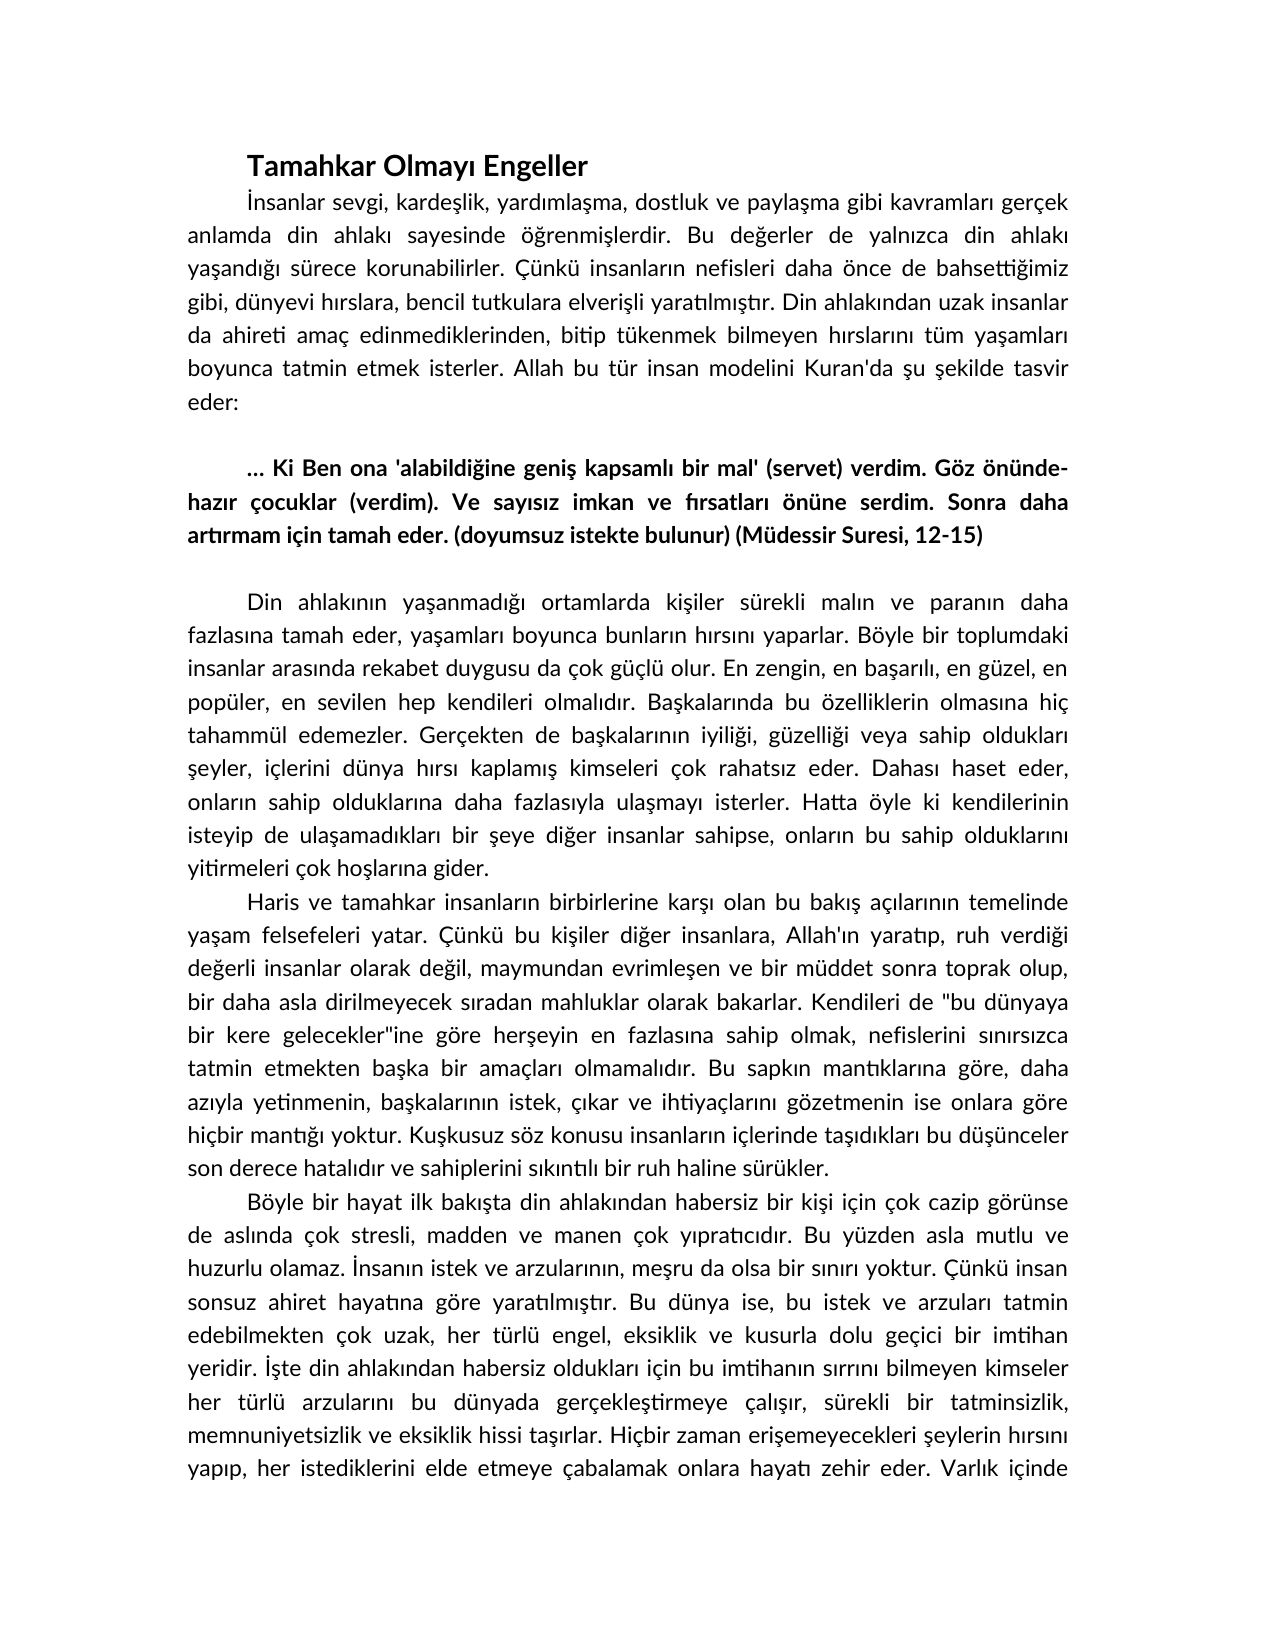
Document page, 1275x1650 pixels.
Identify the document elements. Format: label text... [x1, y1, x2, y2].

text Haris ve tamahkar insanların birbirlerine karşı olan bu bakış açılarının temelinde yaşam felsefeleri yatar. Çünkü bu kişiler diğer insanlara, Allah'ın yaratıp, ruh verdiği değerli insanlar olarak değil, maymundan evrimleşen ve bir müddet sonra toprak olup, bir daha asla dirilmeyecek sıradan mahluklar olarak bakarlar. Kendileri de "bu dünyaya bir kere gelecekler"ine göre herşeyin en fazlasına sahip olmak, nefislerini sınırsızca tatmin etmekten başka bir amaçları olmamalıdır. Bu sapkın mantıklarına göre, daha azıyla yetinmenin, başkalarının istek, çıkar ve ihtiyaçlarını gözetmenin ise onlara göre hiçbir mantığı yoktur. Kuşkusuz söz konusu insanların içlerinde taşıdıkları bu düşünceler son derece hatalıdır ve sahiplerini sıkıntılı bir ruh haline sürükler. [187, 883, 1070, 1183]
text Böyle bir hayat ilk bakışta din ahlakından habersiz bir kişi için çok cazip görünse de aslında çok stresli, madden ve manen çok yıpratıcıdır. Bu yüzden asla mutlu ve huzurlu olamaz. İnsanın istek ve arzularının, meşru da olsa bir sınırı yoktur. Çünkü insan sonsuz ahiret hayatına göre yaratılmıştır. Bu dünya ise, bu istek ve arzuları tatmin edebilmekten çok uzak, her türlü engel, eksiklik ve kusurla dolu geçici bir imtihan yeridir. İşte din ahlakından habersiz oldukları için bu imtihanın sırrını bilmeyen kimseler her türlü arzularını bu dünyada gerçekleştirmeye çalışır, sürekli bir tatminsizlik, memnuniyetsizlik ve eksiklik hissi taşırlar. Hiçbir zaman erişemeyecekleri şeylerin hırsını yapıp, her istediklerini elde etmeye çabalamak onlara hayatı zehir eder. Varlık içinde [187, 1183, 1070, 1483]
text İnsanlar sevgi, kardeşlik, yardımlaşma, dostluk ve paylaşma gibi kavramları gerçek anlamda din ahlakı sayesinde öğrenmişlerdir. Bu değerler de yalnızca din ahlakı yaşandığı sürece korunabilirler. Çünkü insanların nefisleri daha önce de bahsettiğimiz gibi, dünyevi hırslara, bencil tutkulara elverişli yaratılmıştır. Din ahlakından uzak insanlar da ahireti amaç edinmediklerinden, bitip tükenmek bilmeyen hırslarını tüm yaşamları boyunca tatmin etmek isterler. Allah bu tür insan modelini Kuran'da şu şekilde tasvir eder: [187, 183, 1070, 417]
text Tamahkar Olmayı Engeller [187, 150, 1070, 183]
text … Ki Ben ona 'alabildiğine geniş kapsamlı bir mal' (servet) verdim. Göz önünde-hazır çocuklar (verdim). Ve sayısız imkan ve fırsatları önüne serdim. Sonra daha artırmam için tamah eder. (doyumsuz istekte bulunur) (Müdessir Suresi, 12-15) [187, 450, 1070, 550]
text Din ahlakının yaşanmadığı ortamlarda kişiler sürekli malın ve paranın daha fazlasına tamah eder, yaşamları boyunca bunların hırsını yaparlar. Böyle bir toplumdaki insanlar arasında rekabet duygusu da çok güçlü olur. En zengin, en başarılı, en güzel, en popüler, en sevilen hep kendileri olmalıdır. Başkalarında bu özelliklerin olmasına hiç tahammül edemezler. Gerçekten de başkalarının iyiliği, güzelliği veya sahip oldukları şeyler, içlerini dünya hırsı kaplamış kimseleri çok rahatsız eder. Dahası haset eder, onların sahip olduklarına daha fazlasıyla ulaşmayı isterler. Hatta öyle ki kendilerinin isteyip de ulaşamadıkları bir şeye diğer insanlar sahipse, onların bu sahip olduklarını yitirmeleri çok hoşlarına gider. [187, 583, 1070, 883]
